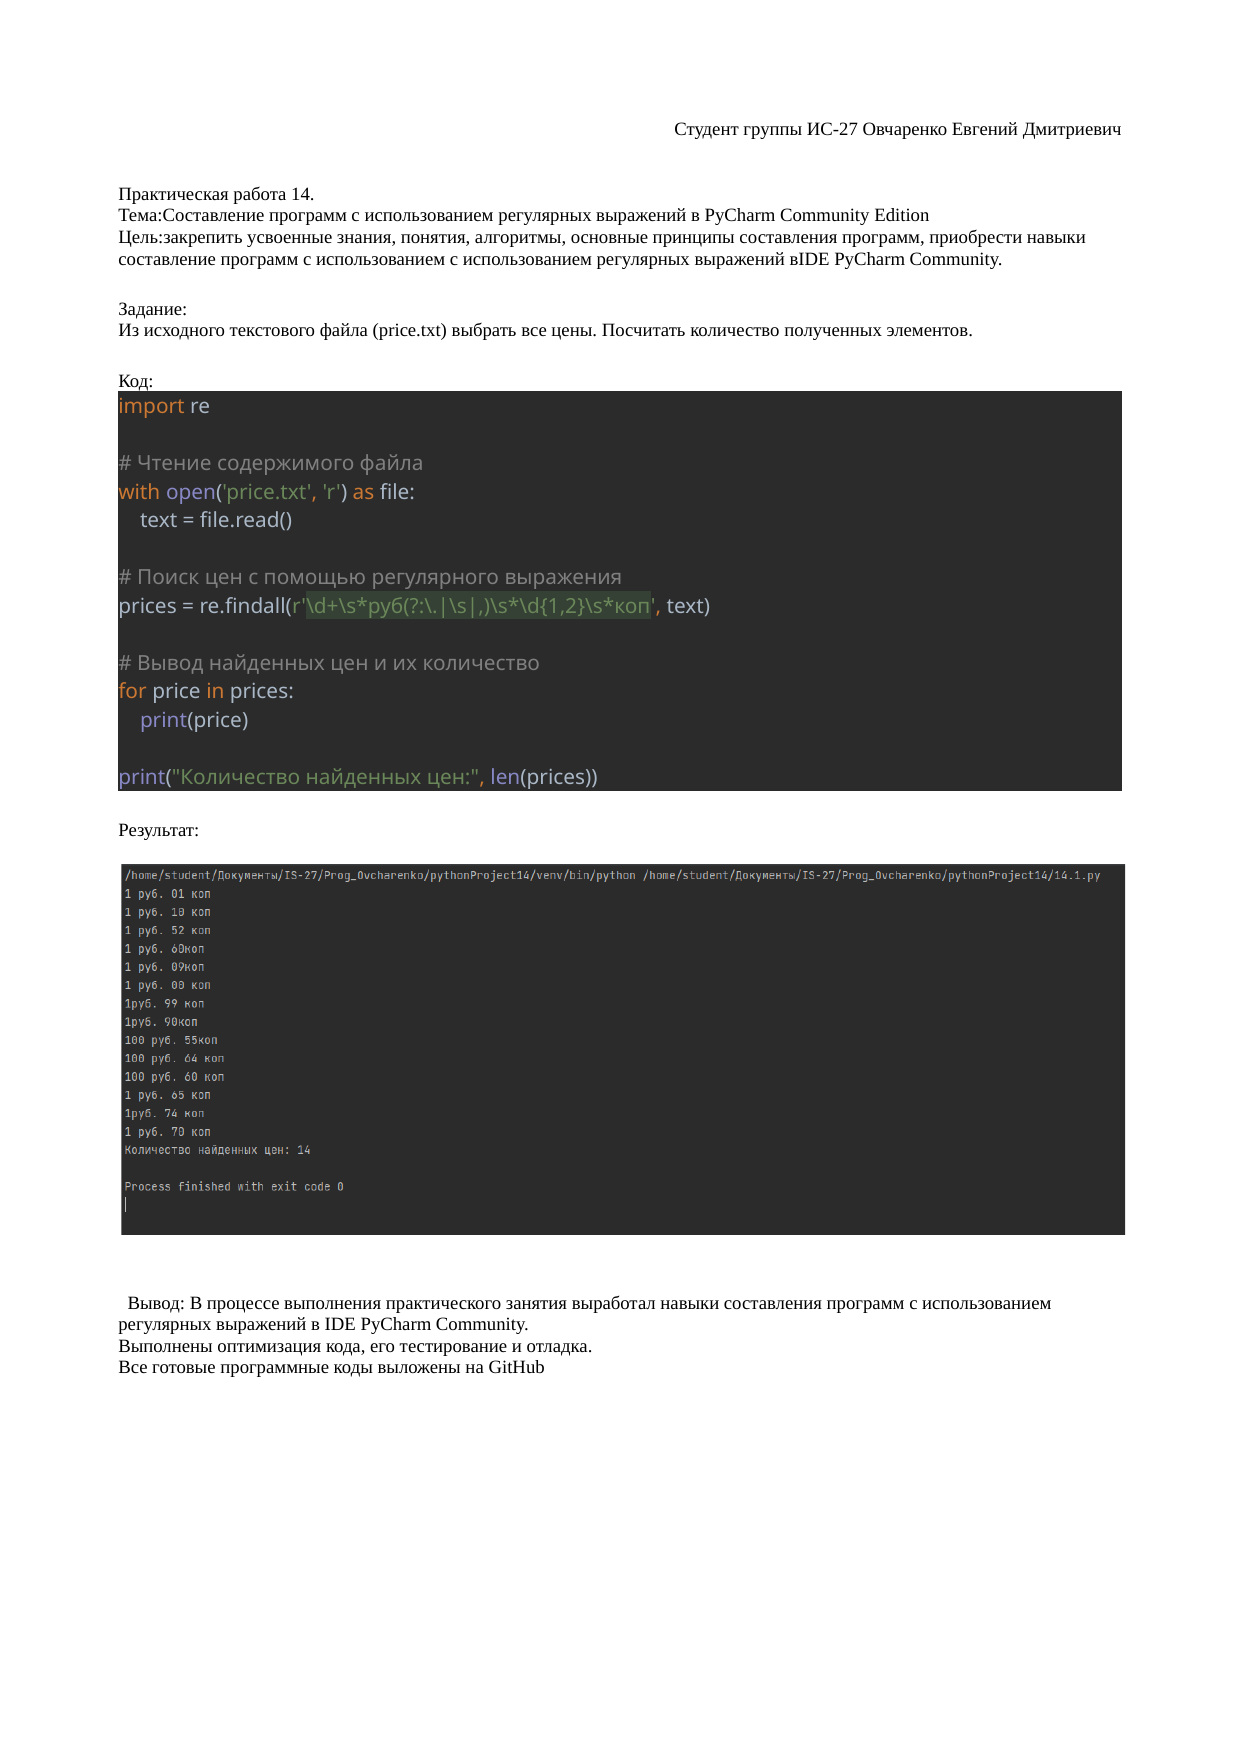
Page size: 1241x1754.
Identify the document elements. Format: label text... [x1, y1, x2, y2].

text Студент группы ИС-27 Овчаренко Евгений Дмитриевич [118, 118, 1122, 140]
text import re # Чтение содержимого файла with open('price.txt', 'r') as file: text = file.read() # Поиск цен с помощью регулярного выражения prices = re.findall(r'\d+\s*руб(?:\.|\s|,)\s*\d{1,2}\s*коп', text) # Вывод найденных цен и их количество for price in prices: print(price) print("Количество найденных цен:", len(prices)) [118, 391, 1122, 791]
text Из исходного текстового файла (price.txt) выбрать все цены. Посчитать количество полученных элементов. [118, 319, 1122, 341]
text Задание: [118, 298, 1122, 319]
picture [121, 864, 1126, 1235]
text Все готовые программные коды выложены на GitHub [118, 1356, 1122, 1378]
text Цель:закрепить усвоенные знания, понятия, алгоритмы, основные принципы составления программ, приобрести навыки составление программ с использованием с использованием регулярных выражений вIDE PyCharm Community. [118, 226, 1122, 269]
text Результат: [118, 819, 1122, 1263]
text Практическая работа 14. [118, 183, 1122, 204]
text Тема:Составление программ с использованием регулярных выражений в PyCharm Community Edition [118, 204, 1122, 226]
text Код: [118, 370, 1122, 391]
text Выполнены оптимизация кода, его тестирование и отладка. [118, 1335, 1122, 1356]
text Вывод: В процессе выполнения практического занятия выработал навыки составления программ с использованием регулярных выражений в IDE PyCharm Community. [118, 1292, 1122, 1335]
